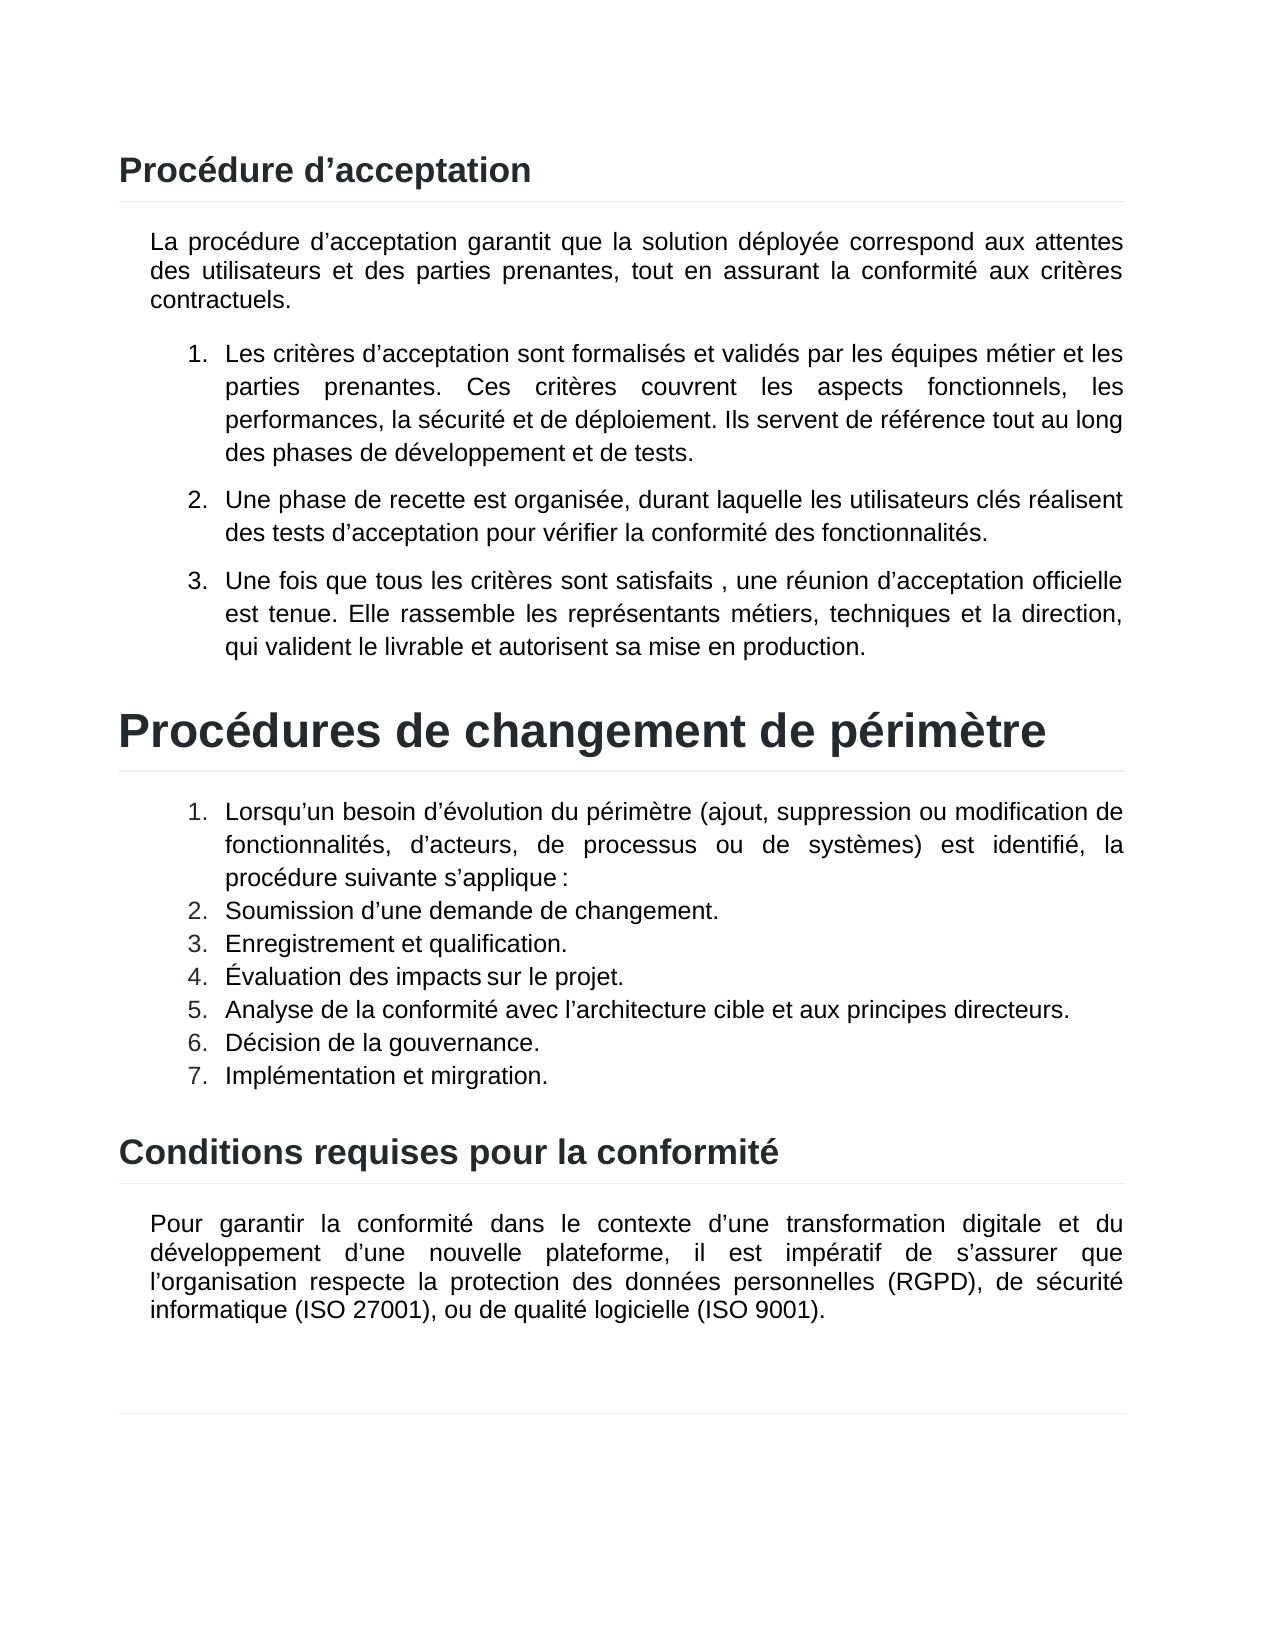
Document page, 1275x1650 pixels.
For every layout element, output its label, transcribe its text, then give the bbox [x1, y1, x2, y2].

list Les critères d’acceptation sont formalisés et validés par les équipes métier et les parties prenantes. Ces critères couvrent les aspects fonctionnels, les performances, la sécurité et de déploiement. Ils servent de référence tout au long des phases de développement et de tests. [187, 339, 1125, 466]
text La procédure d’acceptation garantit que la solution déployée correspond aux attentes des utilisateurs et des parties prenantes, tout en assurant la conformité aux critères contractuels. [150, 227, 1125, 314]
text Pour garantir la conformité dans le contexte d’une transformation digitale et du développement d’une nouvelle plateforme, il est impératif de s’assurer que l’organisation respecte la protection des données personnelles (RGPD), de sécurité informatique (ISO 27001), ou de qualité logicielle (ISO 9001). [150, 1209, 1125, 1324]
list Une phase de recette est organisée, durant laquelle les utilisateurs clés réalisent des tests d’acceptation pour vérifier la conformité des fonctionnalités. [187, 485, 1125, 547]
list Enregistrement et qualification. [187, 929, 1125, 957]
subtitle Conditions requises pour la conformité [119, 1131, 1125, 1183]
subtitle Procédure d’acceptation [119, 150, 1125, 201]
list Évaluation des impacts sur le projet. [187, 962, 1125, 991]
list Analyse de la conformité avec l’architecture cible et aux principes directeurs. [187, 995, 1125, 1023]
list Lorsqu’un besoin d’évolution du périmètre (ajout, suppression ou modification de fonctionnalités, d’acteurs, de processus ou de systèmes) est identifié, la procédure suivante s’applique : [187, 797, 1125, 891]
list Implémentation et mirgration. [187, 1061, 1125, 1089]
list Une fois que tous les critères sont satisfaits , une réunion d’acceptation officielle est tenue. Elle rassemble les représentants métiers, techniques et la direction, qui valident le livrable et autorisent sa mise en production. [187, 566, 1125, 661]
list Soumission d’une demande de changement. [187, 896, 1125, 924]
subtitle Procédures de changement de périmètre [119, 702, 1125, 770]
list Décision de la gouvernance. [187, 1028, 1125, 1057]
